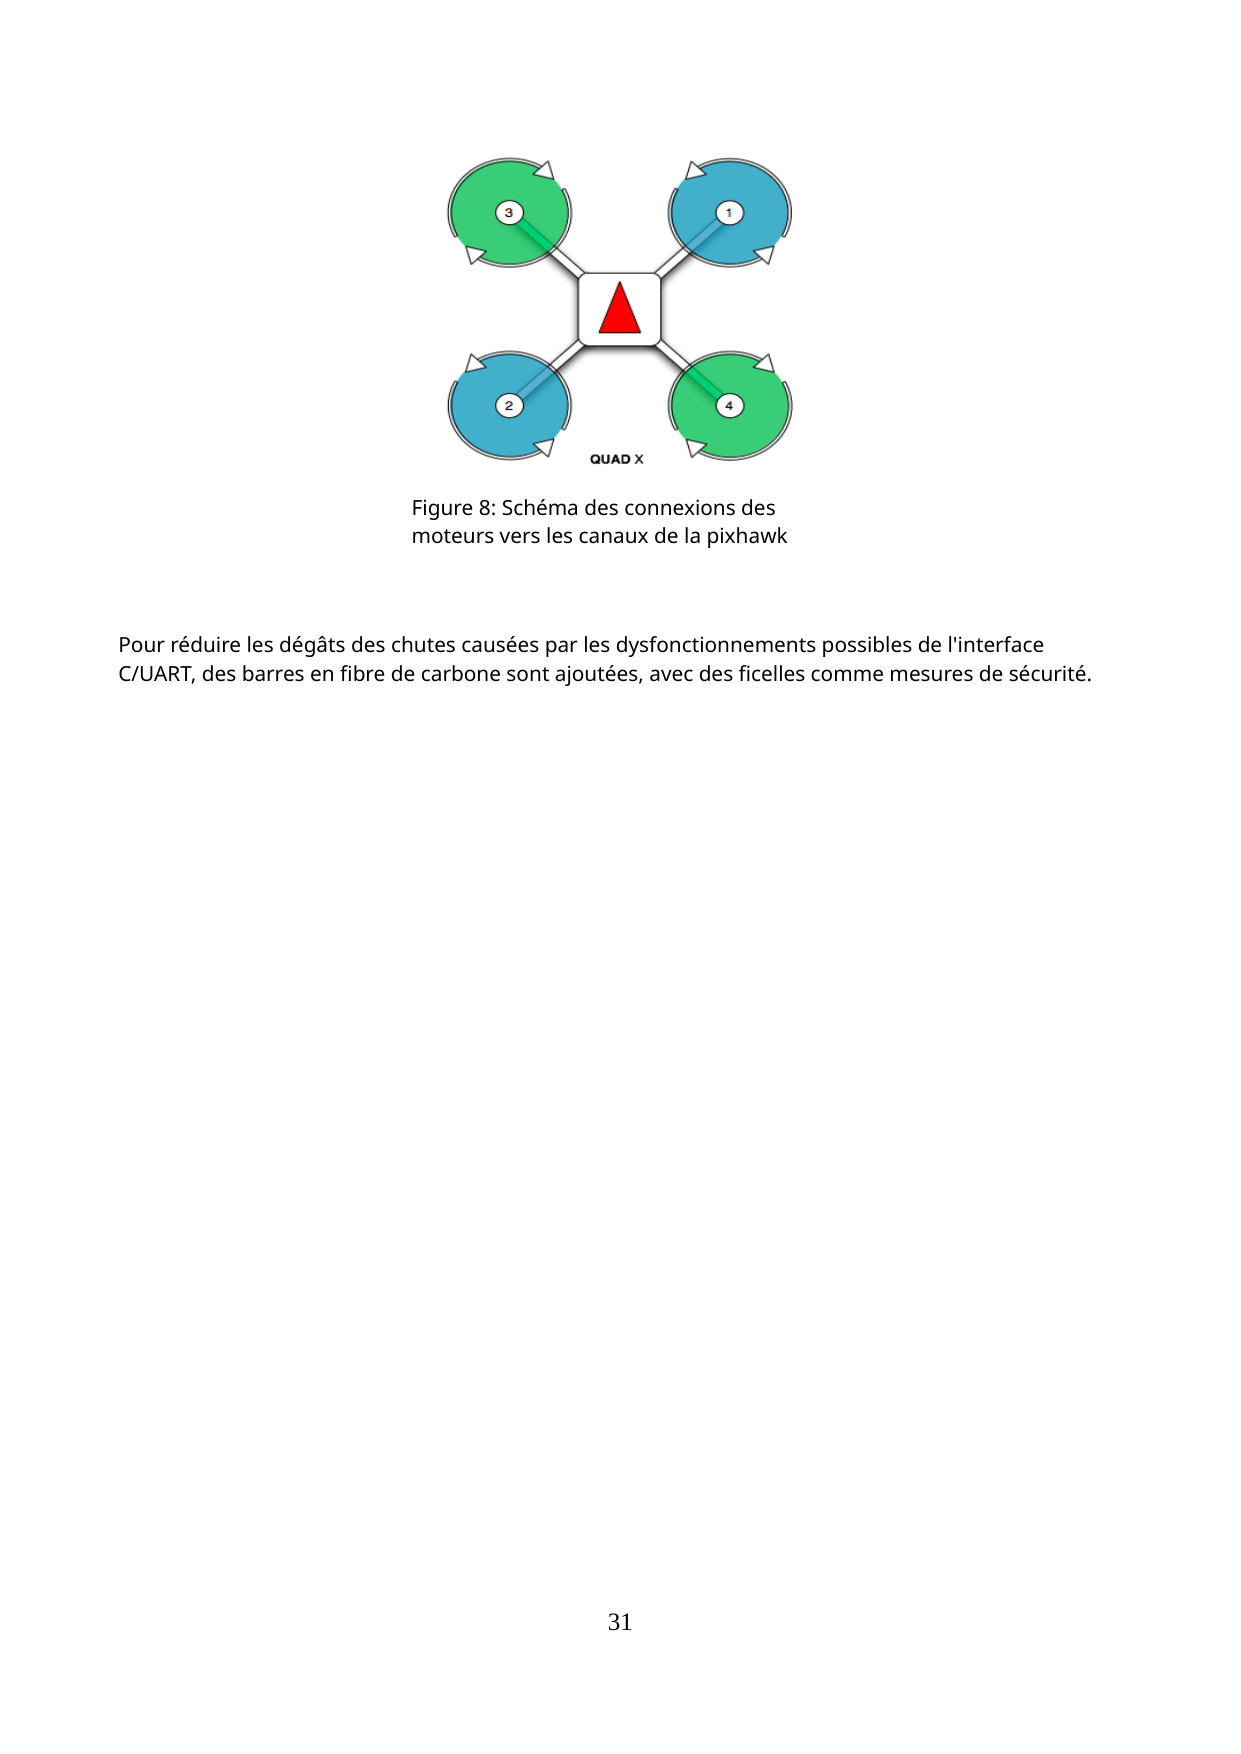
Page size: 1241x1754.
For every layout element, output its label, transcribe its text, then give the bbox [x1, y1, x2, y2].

picture [411, 118, 829, 493]
subtitle Pour réduire les dégâts des chutes causées par les dysfonctionnements possibles de l'interface C/UART, des barres en fibre de carbone sont ajoutées, avec des ficelles comme mesures de sécurité. [118, 630, 1122, 687]
text Figure 8: Schéma des connexions des moteurs vers les canaux de la pixhawk [411, 493, 829, 550]
